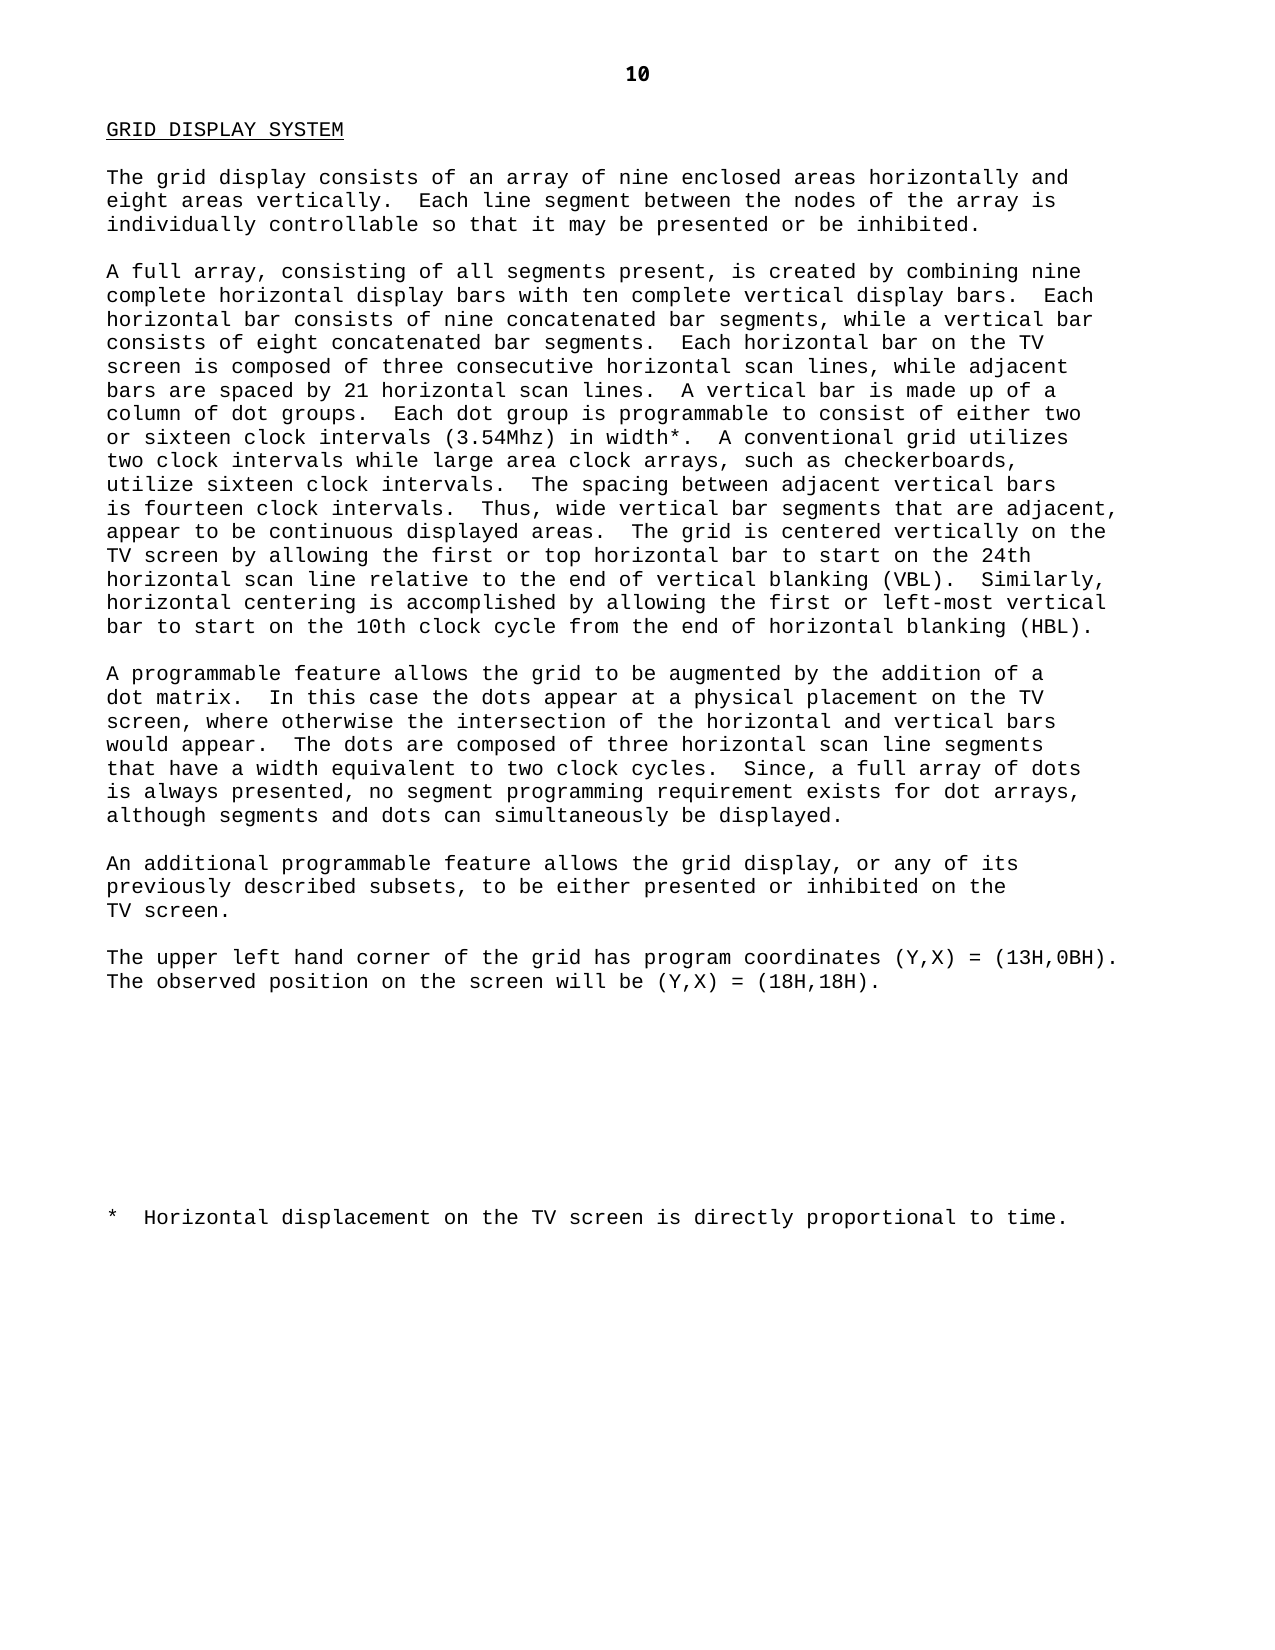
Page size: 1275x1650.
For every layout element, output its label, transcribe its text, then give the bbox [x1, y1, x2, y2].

text consists of eight concatenated bar segments. Each horizontal bar on the TV [106, 331, 1169, 354]
text A full array, consisting of all segments present, is created by combining nine [106, 260, 1169, 283]
text would appear. The dots are composed of three horizontal scan line segments [106, 733, 1169, 756]
text complete horizontal display bars with ten complete vertical display bars. Each [106, 283, 1169, 307]
text is fourteen clock intervals. Thus, wide vertical bar segments that are adjacent, [106, 496, 1169, 520]
text TV screen. [106, 898, 1169, 922]
text eight areas vertically. Each line segment between the nodes of the array is [106, 189, 1169, 213]
text screen is composed of three consecutive horizontal scan lines, while adjacent [106, 354, 1169, 378]
text horizontal scan line relative to the end of vertical blanking (VBL). Similarly, [106, 567, 1169, 591]
text The upper left hand corner of the grid has program coordinates (Y,X) = (13H,0BH). [106, 946, 1169, 969]
text horizontal bar consists of nine concatenated bar segments, while a vertical bar [106, 307, 1169, 331]
text An additional programmable feature allows the grid display, or any of its [106, 851, 1169, 875]
text TV screen by allowing the first or top horizontal bar to start on the 24th [106, 544, 1169, 567]
text * Horizontal displacement on the TV screen is directly proportional to time. [106, 1206, 1169, 1229]
text screen, where otherwise the intersection of the horizontal and vertical bars [106, 709, 1169, 733]
text horizontal centering is accomplished by allowing the first or left-most vertical [106, 591, 1169, 614]
text GRID DISPLAY SYSTEM [106, 118, 1169, 142]
text that have a width equivalent to two clock cycles. Since, a full array of dots [106, 756, 1169, 780]
text The grid display consists of an array of nine enclosed areas horizontally and [106, 165, 1169, 189]
text bar to start on the 10th clock cycle from the end of horizontal blanking (HBL). [106, 614, 1169, 638]
text A programmable feature allows the grid to be augmented by the addition of a [106, 662, 1169, 686]
text The observed position on the screen will be (Y,X) = (18H,18H). [106, 969, 1169, 993]
text column of dot groups. Each dot group is programmable to consist of either two [106, 402, 1169, 425]
text is always presented, no segment programming requirement exists for dot arrays, [106, 780, 1169, 804]
text appear to be continuous displayed areas. The grid is centered vertically on the [106, 520, 1169, 544]
text dot matrix. In this case the dots appear at a physical placement on the TV [106, 686, 1169, 709]
text although segments and dots can simultaneously be displayed. [106, 804, 1169, 827]
text individually controllable so that it may be presented or be inhibited. [106, 213, 1169, 236]
text or sixteen clock intervals (3.54Mhz) in width*. A conventional grid utilizes [106, 425, 1169, 449]
text bars are spaced by 21 horizontal scan lines. A vertical bar is made up of a [106, 378, 1169, 402]
text previously described subsets, to be either presented or inhibited on the [106, 875, 1169, 898]
text utilize sixteen clock intervals. The spacing between adjacent vertical bars [106, 473, 1169, 496]
text two clock intervals while large area clock arrays, such as checkerboards, [106, 449, 1169, 473]
